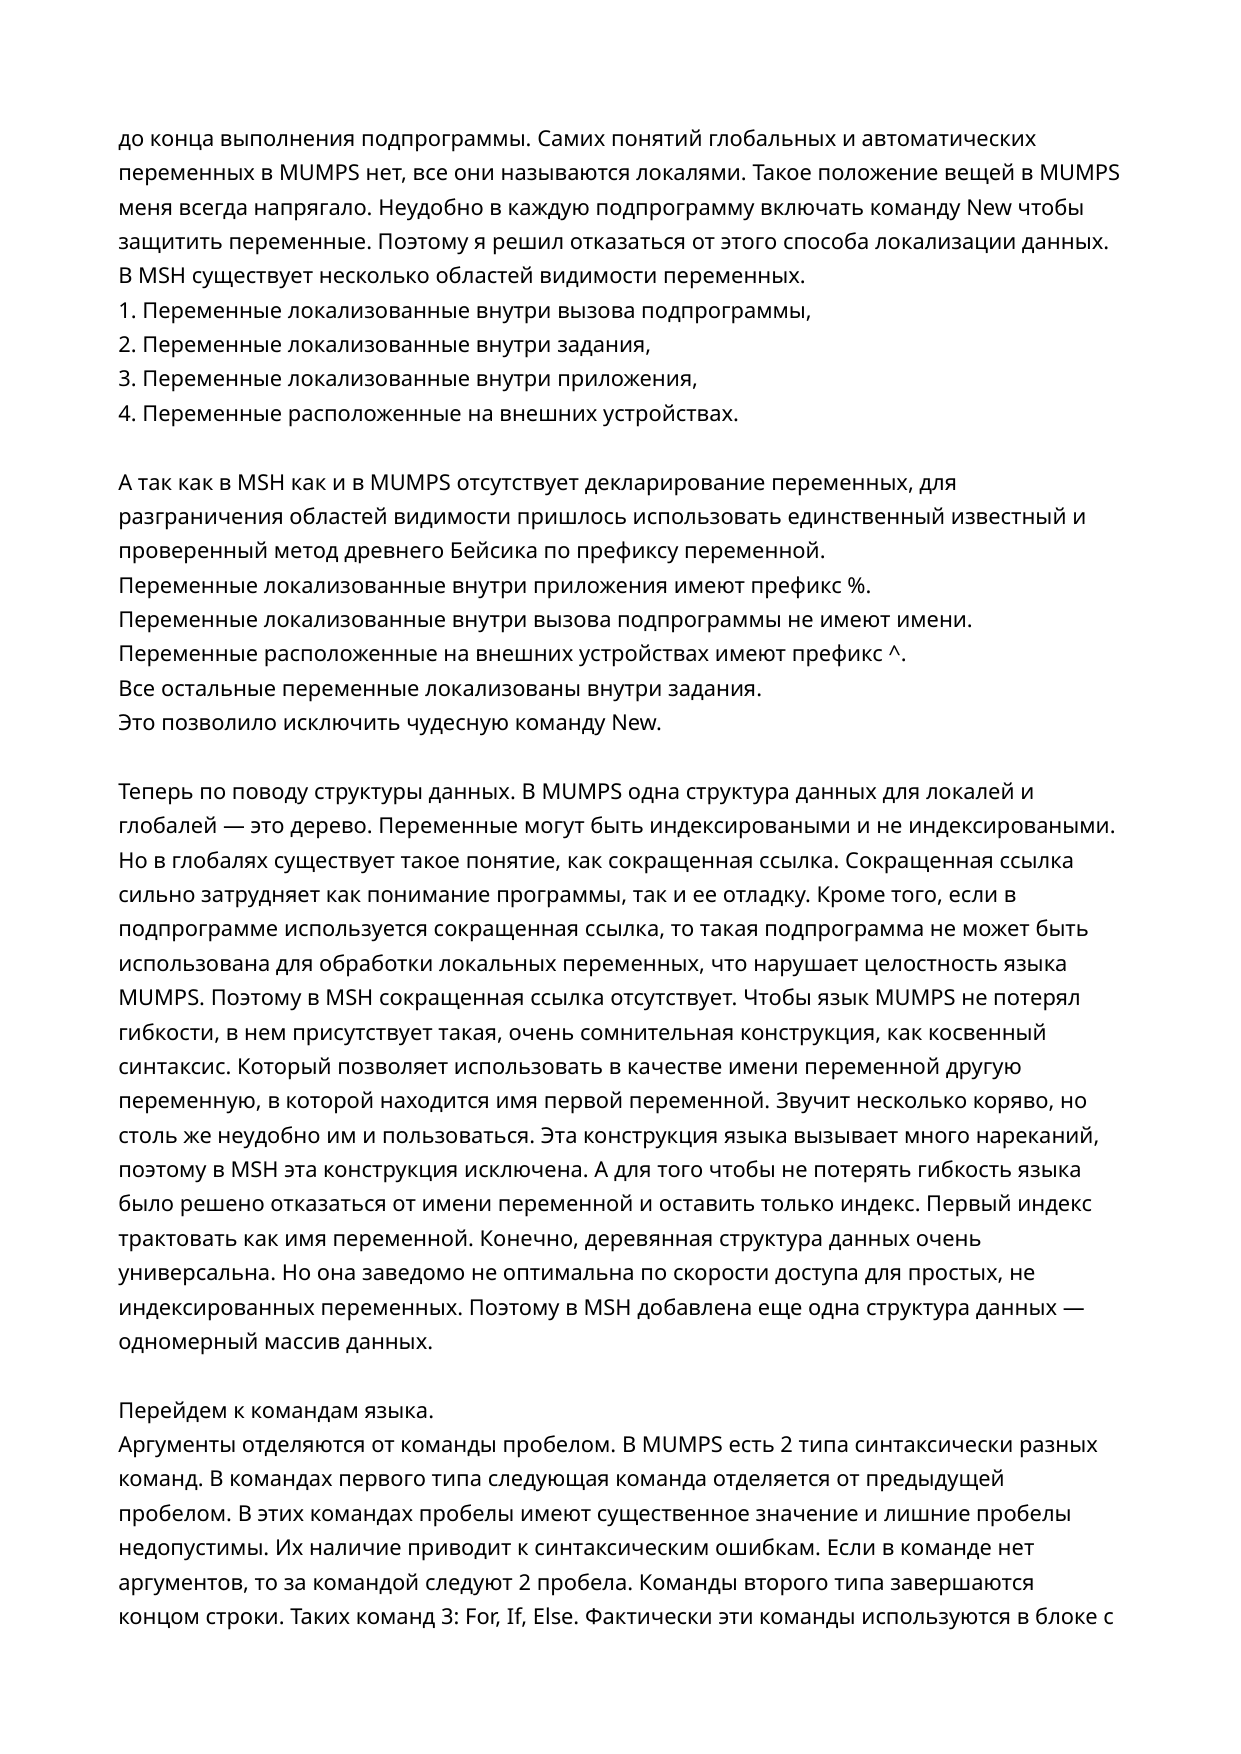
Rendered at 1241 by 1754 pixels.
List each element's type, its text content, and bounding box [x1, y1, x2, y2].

text до конца выполнения подпрограммы. Самих понятий глобальных и автоматических переменных в MUMPS нет, все они называются локалями. Такое положение вещей в MUMPS меня всегда напрягало. Неудобно в каждую подпрограмму включать команду New чтобы защитить переменные. Поэтому я решил отказаться от этого способа локализации данных. В MSH существует несколько областей видимости переменных. 1. Переменные локализованные внутри вызова подпрограммы, 2. Переменные локализованные внутри задания, 3. Переменные локализованные внутри приложения, 4. Переменные расположенные на внешних устройствах. А так как в MSH как и в MUMPS отсутствует декларирование переменных, для разграничения областей видимости пришлось использовать единственный известный и проверенный метод древнего Бейсика по префиксу переменной. Переменные локализованные внутри приложения имеют префикс %. Переменные локализованные внутри вызова подпрограммы не имеют имени. Переменные расположенные на внешних устройствах имеют префикс ^. Все остальные переменные локализованы внутри задания. Это позволило исключить чудесную команду New. Теперь по поводу структуры данных. В MUMPS одна структура данных для локалей и глобалей — это дерево. Переменные могут быть индексироваными и не индексироваными. Но в глобалях существует такое понятие, как сокращенная ссылка. Сокращенная ссылка сильно затрудняет как понимание программы, так и ее отладку. Кроме того, если в подпрограмме используется сокращенная ссылка, то такая подпрограмма не может быть использована для обработки локальных переменных, что нарушает целостность языка MUMPS. Поэтому в MSH сокращенная ссылка отсутствует. Чтобы язык MUMPS не потерял гибкости, в нем присутствует такая, очень сомнительная конструкция, как косвенный синтаксис. Который позволяет использовать в качестве имени переменной другую переменную, в которой находится имя первой переменной. Звучит несколько коряво, но столь же неудобно им и пользоваться. Эта конструкция языка вызывает много нареканий, поэтому в MSH эта конструкция исключена. А для того чтобы не потерять гибкость языка было решено отказаться от имени переменной и оставить только индекс. Первый индекс трактовать как имя переменной. Конечно, деревянная структура данных очень универсальна. Но она заведомо не оптимальна по скорости доступа для простых, не индексированных переменных. Поэтому в MSH добавлена еще одна структура данных — одномерный массив данных. Перейдем к командам языка. Аргументы отделяются от команды пробелом. В MUMPS есть 2 типа синтаксически разных команд. В командах первого типа следующая команда отделяется от предыдущей пробелом. В этих командах пробелы имеют существенное значение и лишние пробелы недопустимы. Их наличие приводит к синтаксическим ошибкам. Если в команде нет аргументов, то за командой следуют 2 пробела. Команды второго типа завершаются концом строки. Таких команд 3: For, If, Else. Фактически эти команды используются в блоке с [118, 118, 1122, 1631]
